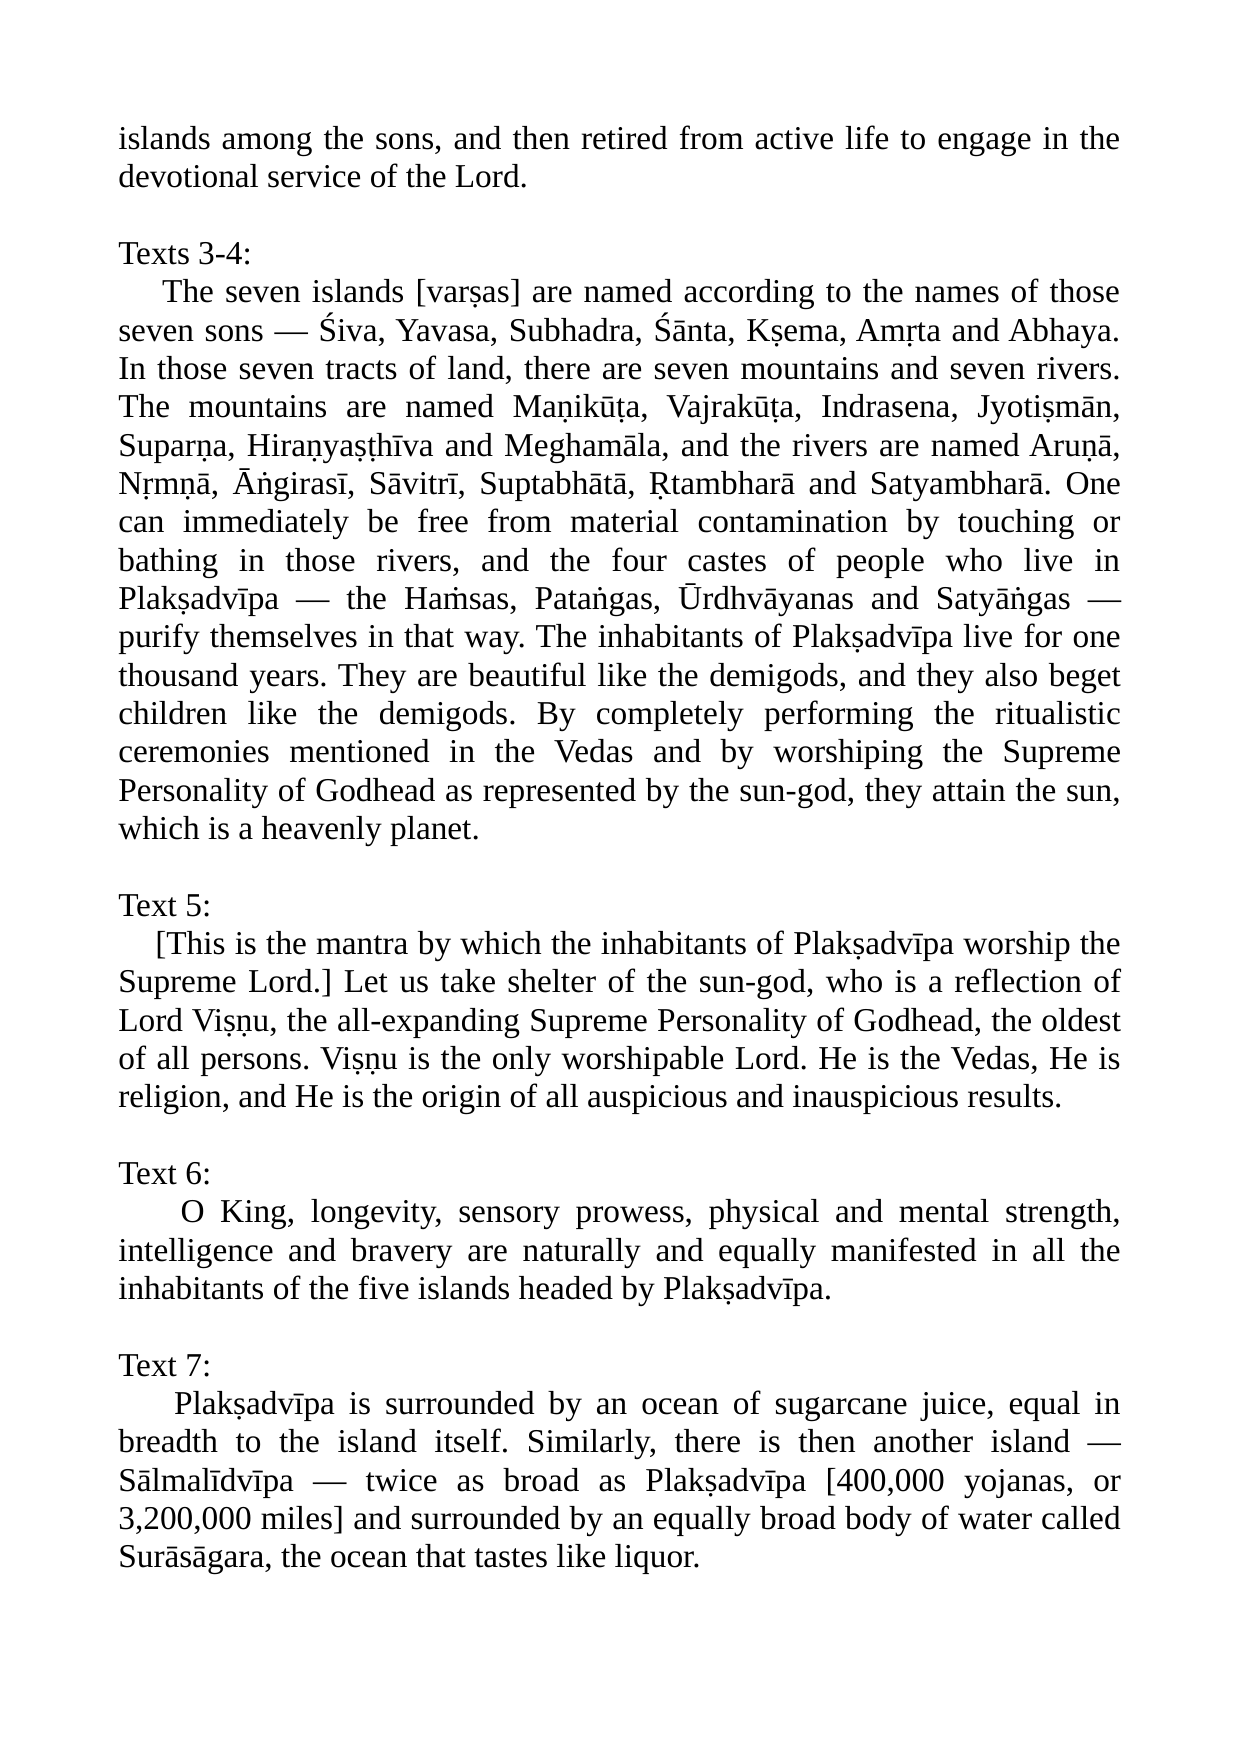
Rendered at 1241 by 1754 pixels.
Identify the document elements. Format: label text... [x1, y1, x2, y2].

text Text 7: [118, 1345, 1122, 1383]
text O King, longevity, sensory prowess, physical and mental strength, intelligence and bravery are naturally and equally manifested in all the inhabitants of the five islands headed by Plakṣadvīpa. [118, 1191, 1122, 1306]
text Texts 3-4: [118, 233, 1122, 271]
text islands among the sons, and then retired from active life to engage in the devotional service of the Lord. [118, 118, 1122, 195]
text The seven islands [varṣas] are named according to the names of those seven sons — Śiva, Yavasa, Subhadra, Śānta, Kṣema, Amṛta and Abhaya. In those seven tracts of land, there are seven mountains and seven rivers. The mountains are named Maṇikūṭa, Vajrakūṭa, Indrasena, Jyotiṣmān, Suparṇa, Hiraṇyaṣṭhīva and Meghamāla, and the rivers are named Aruṇā, Nṛmṇā, Āṅgirasī, Sāvitrī, Suptabhātā, Ṛtambharā and Satyambharā. One can immediately be free from material contamination by touching or bathing in those rivers, and the four castes of people who live in Plakṣadvīpa — the Haṁsas, Pataṅgas, Ūrdhvāyanas and Satyāṅgas — purify themselves in that way. The inhabitants of Plakṣadvīpa live for one thousand years. They are beautiful like the demigods, and they also beget children like the demigods. By completely performing the ritualistic ceremonies mentioned in the Vedas and by worshiping the Supreme Personality of Godhead as represented by the sun-god, they attain the sun, which is a heavenly planet. [118, 271, 1122, 846]
text [This is the mantra by which the inhabitants of Plakṣadvīpa worship the Supreme Lord.] Let us take shelter of the sun-god, who is a reflection of Lord Viṣṇu, the all-expanding Supreme Personality of Godhead, the oldest of all persons. Viṣṇu is the only worshipable Lord. He is the Vedas, He is religion, and He is the origin of all auspicious and inauspicious results. [118, 923, 1122, 1115]
text Text 5: [118, 885, 1122, 923]
text Plakṣadvīpa is surrounded by an ocean of sugarcane juice, equal in breadth to the island itself. Similarly, there is then another island — Sālmalīdvīpa — twice as broad as Plakṣadvīpa [400,000 yojanas, or 3,200,000 miles] and surrounded by an equally broad body of water called Surāsāgara, the ocean that tastes like liquor. [118, 1383, 1122, 1575]
text Text 6: [118, 1153, 1122, 1191]
